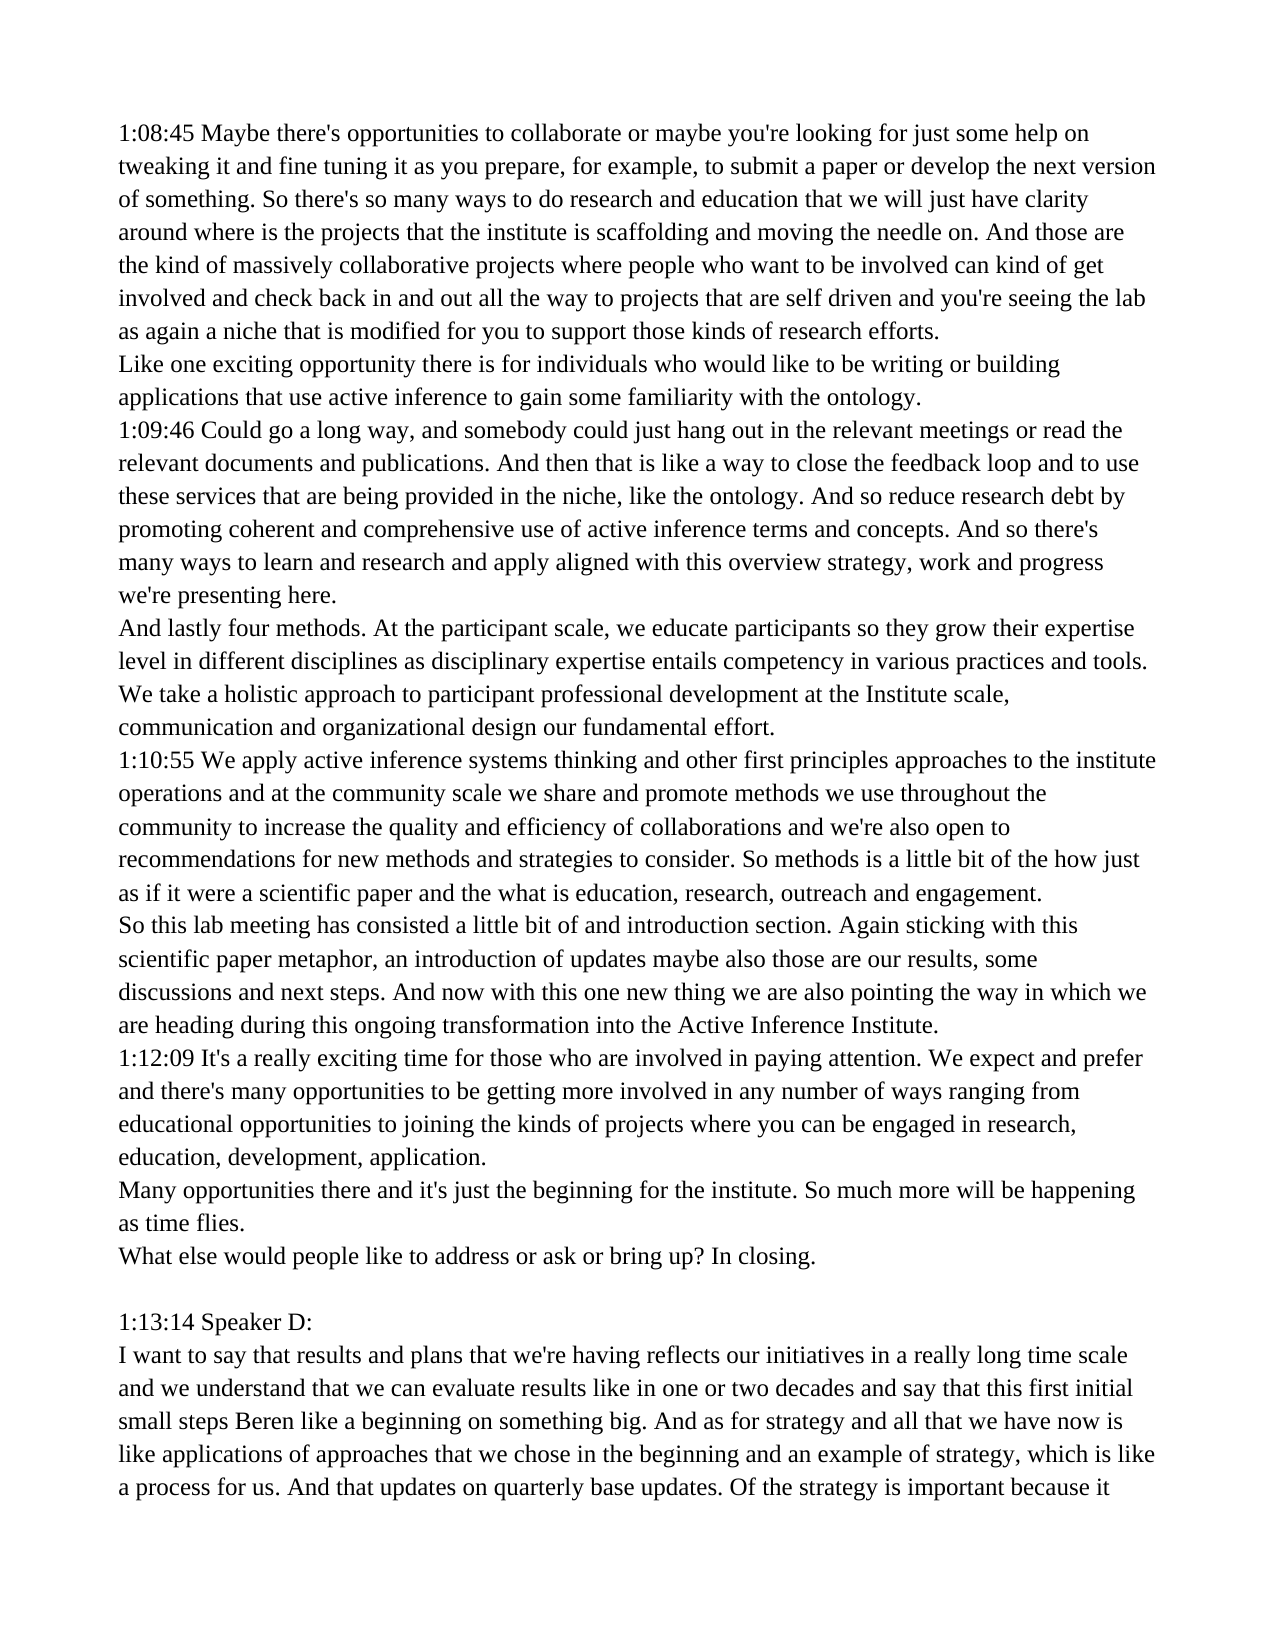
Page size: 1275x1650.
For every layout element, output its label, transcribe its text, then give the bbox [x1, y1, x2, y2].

text 1:13:14 Speaker D: [118, 1307, 1157, 1336]
text 1:12:09 It's a really exciting time for those who are involved in paying attention. We expect and prefer and there's many opportunities to be getting more involved in any number of ways ranging from educational opportunities to joining the kinds of projects where you can be engaged in research, education, development, application. [118, 1043, 1157, 1171]
text 1:10:55 We apply active inference systems thinking and other first principles approaches to the institute operations and at the community scale we share and promote methods we use throughout the community to increase the quality and efficiency of collaborations and we're also open to recommendations for new methods and strategies to consider. So methods is a little bit of the how just as if it were a scientific paper and the what is education, research, outreach and engagement. [118, 746, 1157, 906]
text So this lab meeting has consisted a little bit of and introduction section. Again sticking with this scientific paper metaphor, an introduction of updates maybe also those are our results, some discussions and next steps. And now with this one new thing we are also pointing the way in which we are heading during this ongoing transformation into the Active Inference Institute. [118, 911, 1157, 1038]
text Like one exciting opportunity there is for individuals who would like to be writing or building applications that use active inference to gain some familiarity with the ontology. [118, 349, 1157, 411]
text I want to say that results and plans that we're having reflects our initiatives in a really long time scale and we understand that we can evaluate results like in one or two decades and say that this first initial small steps Beren like a beginning on something big. And as for strategy and all that we have now is like applications of approaches that we chose in the beginning and an example of strategy, which is like a process for us. And that updates on quarterly base updates. Of the strategy is important because it [118, 1340, 1157, 1501]
text Many opportunities there and it's just the beginning for the institute. So much more will be happening as time flies. [118, 1175, 1157, 1237]
text What else would people like to address or ask or bring up? In closing. [118, 1241, 1157, 1269]
text And lastly four methods. At the participant scale, we educate participants so they grow their expertise level in different disciplines as disciplinary expertise entails competency in various practices and tools. We take a holistic approach to participant professional development at the Institute scale, communication and organizational design our fundamental effort. [118, 613, 1157, 741]
text 1:08:45 Maybe there's opportunities to collaborate or maybe you're looking for just some help on tweaking it and fine tuning it as you prepare, for example, to submit a paper or develop the next version of something. So there's so many ways to do research and education that we will just have clarity around where is the projects that the institute is scaffolding and moving the needle on. And those are the kind of massively collaborative projects where people who want to be involved can kind of get involved and check back in and out all the way to projects that are self driven and you're seeing the lab as again a niche that is modified for you to support those kinds of research efforts. [118, 118, 1157, 345]
text 1:09:46 Could go a long way, and somebody could just hang out in the relevant meetings or read the relevant documents and publications. And then that is like a way to close the feedback loop and to use these services that are being provided in the niche, like the ontology. And so reduce research debt by promoting coherent and comprehensive use of active inference terms and concepts. And so there's many ways to learn and research and apply aligned with this overview strategy, work and progress we're presenting here. [118, 415, 1157, 609]
